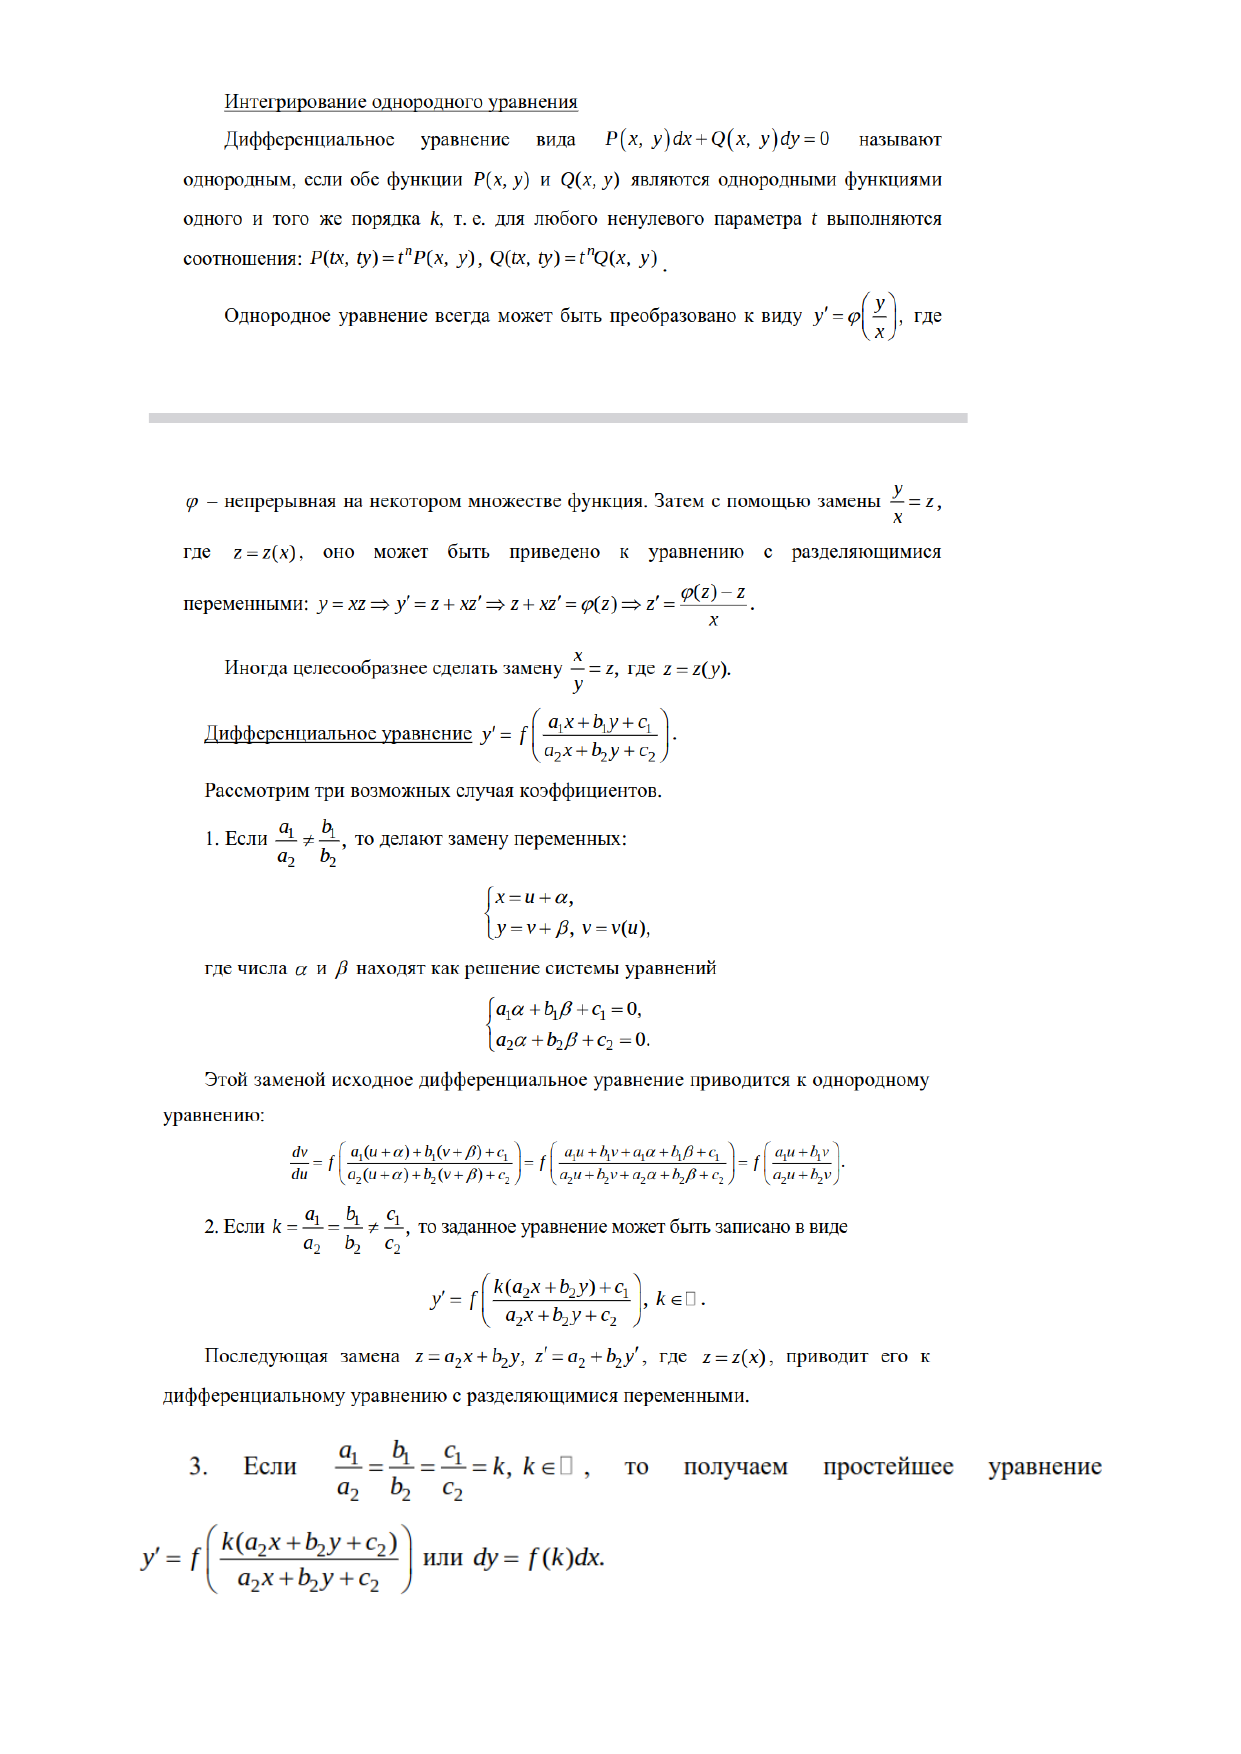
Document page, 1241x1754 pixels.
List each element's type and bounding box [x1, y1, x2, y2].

picture [130, 1430, 1135, 1613]
picture [148, 86, 968, 1420]
